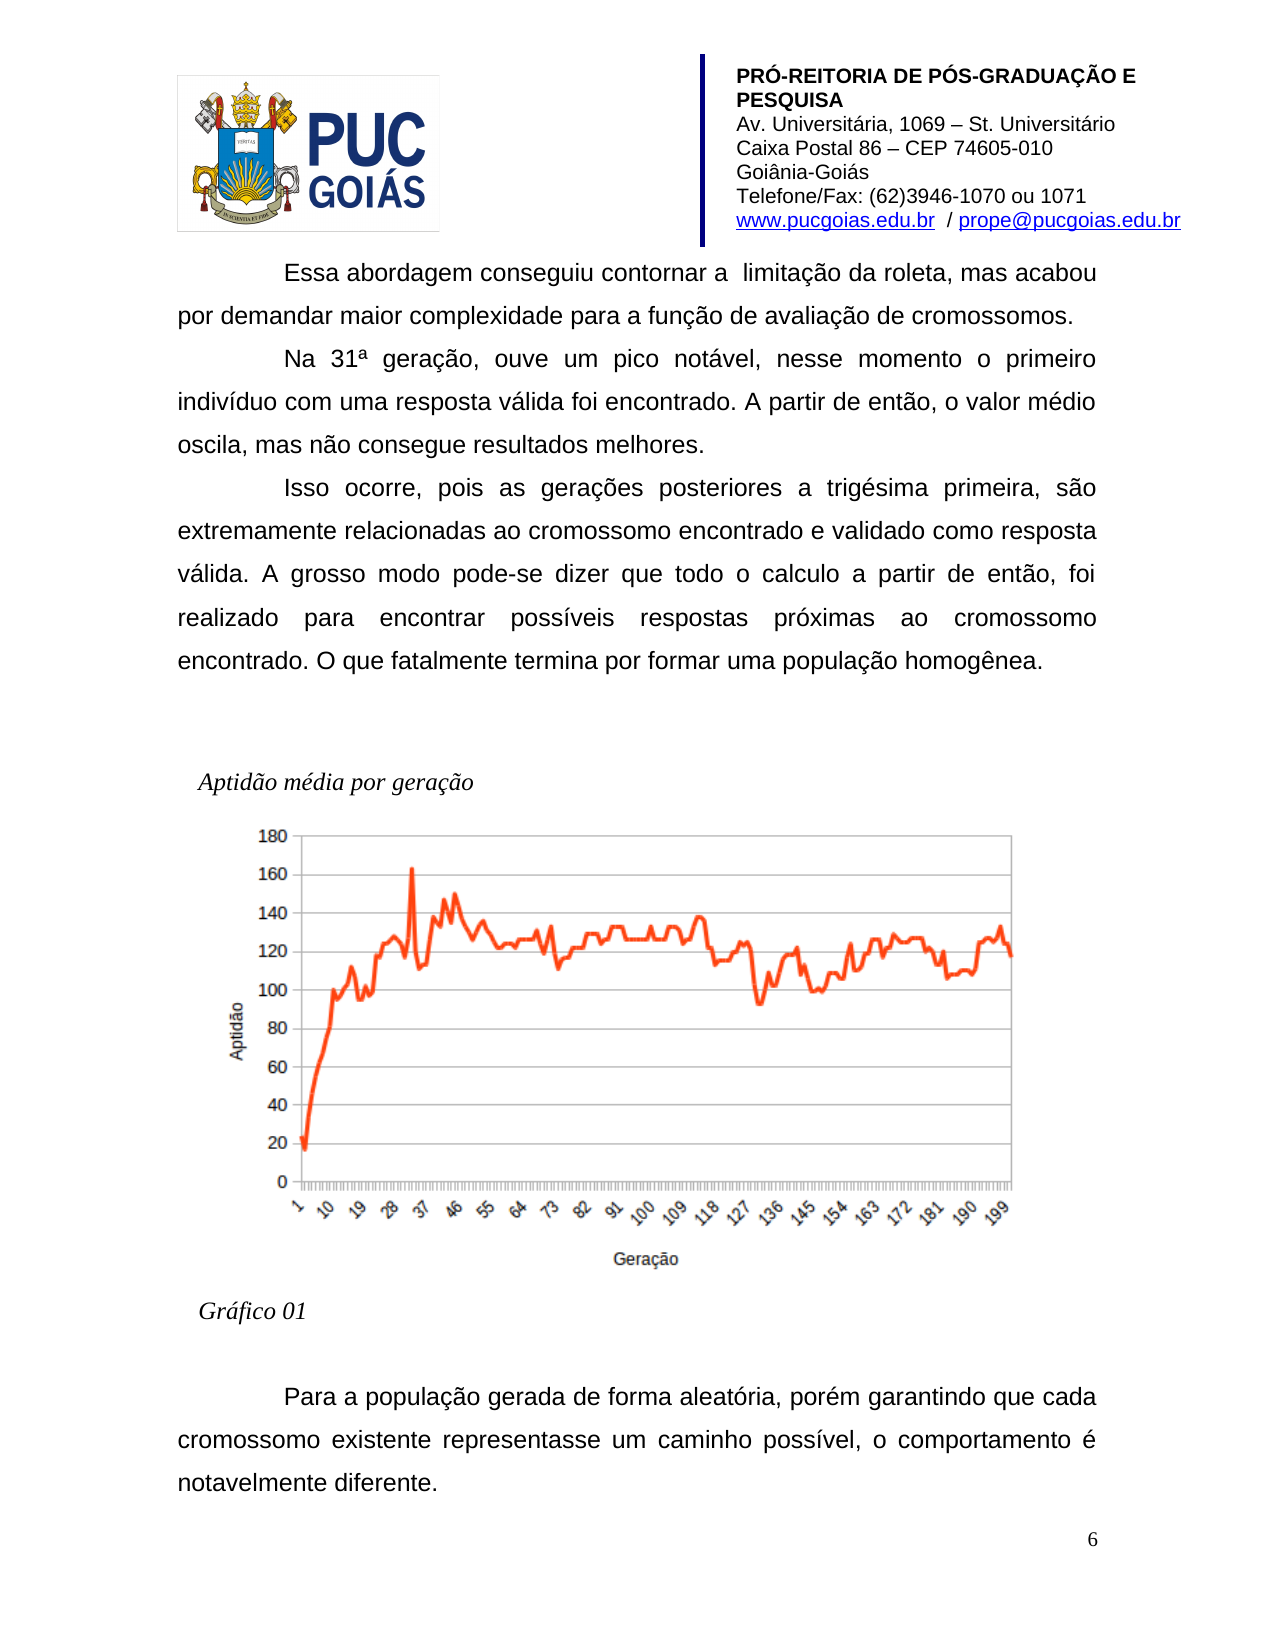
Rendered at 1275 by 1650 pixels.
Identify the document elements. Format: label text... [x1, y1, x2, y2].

picture [177, 75, 440, 232]
text Na 31ª geração, ouve um pico notável, nesse momento o primeiro indivíduo com uma resposta válida foi encontrado. A partir de então, o valor médio oscila, mas não consegue resultados melhores. [177, 344, 1098, 459]
text Para a população gerada de forma aleatória, porém garantindo que cada cromossomo existente representasse um caminho possível, o comportamento é notavelmente diferente. [177, 1382, 1098, 1497]
text Gráfico 01 [198, 1296, 1043, 1324]
text Essa abordagem conseguiu contornar a limitação da roleta, mas acabou por demandar maior complexidade para a função de avaliação de cromossomos. [177, 258, 1098, 329]
text Isso ocorre, pois as gerações posteriores a trigésima primeira, são extremamente relacionadas ao cromossomo encontrado e validado como resposta válida. A grosso modo pode-se dizer que todo o calculo a partir de então, foi realizado para encontrar possíveis respostas próximas ao cromossomo encontrado. O que fatalmente termina por formar uma população homogênea. [177, 473, 1098, 674]
picture [198, 820, 1043, 1296]
text Aptidão média por geração [198, 767, 1043, 796]
